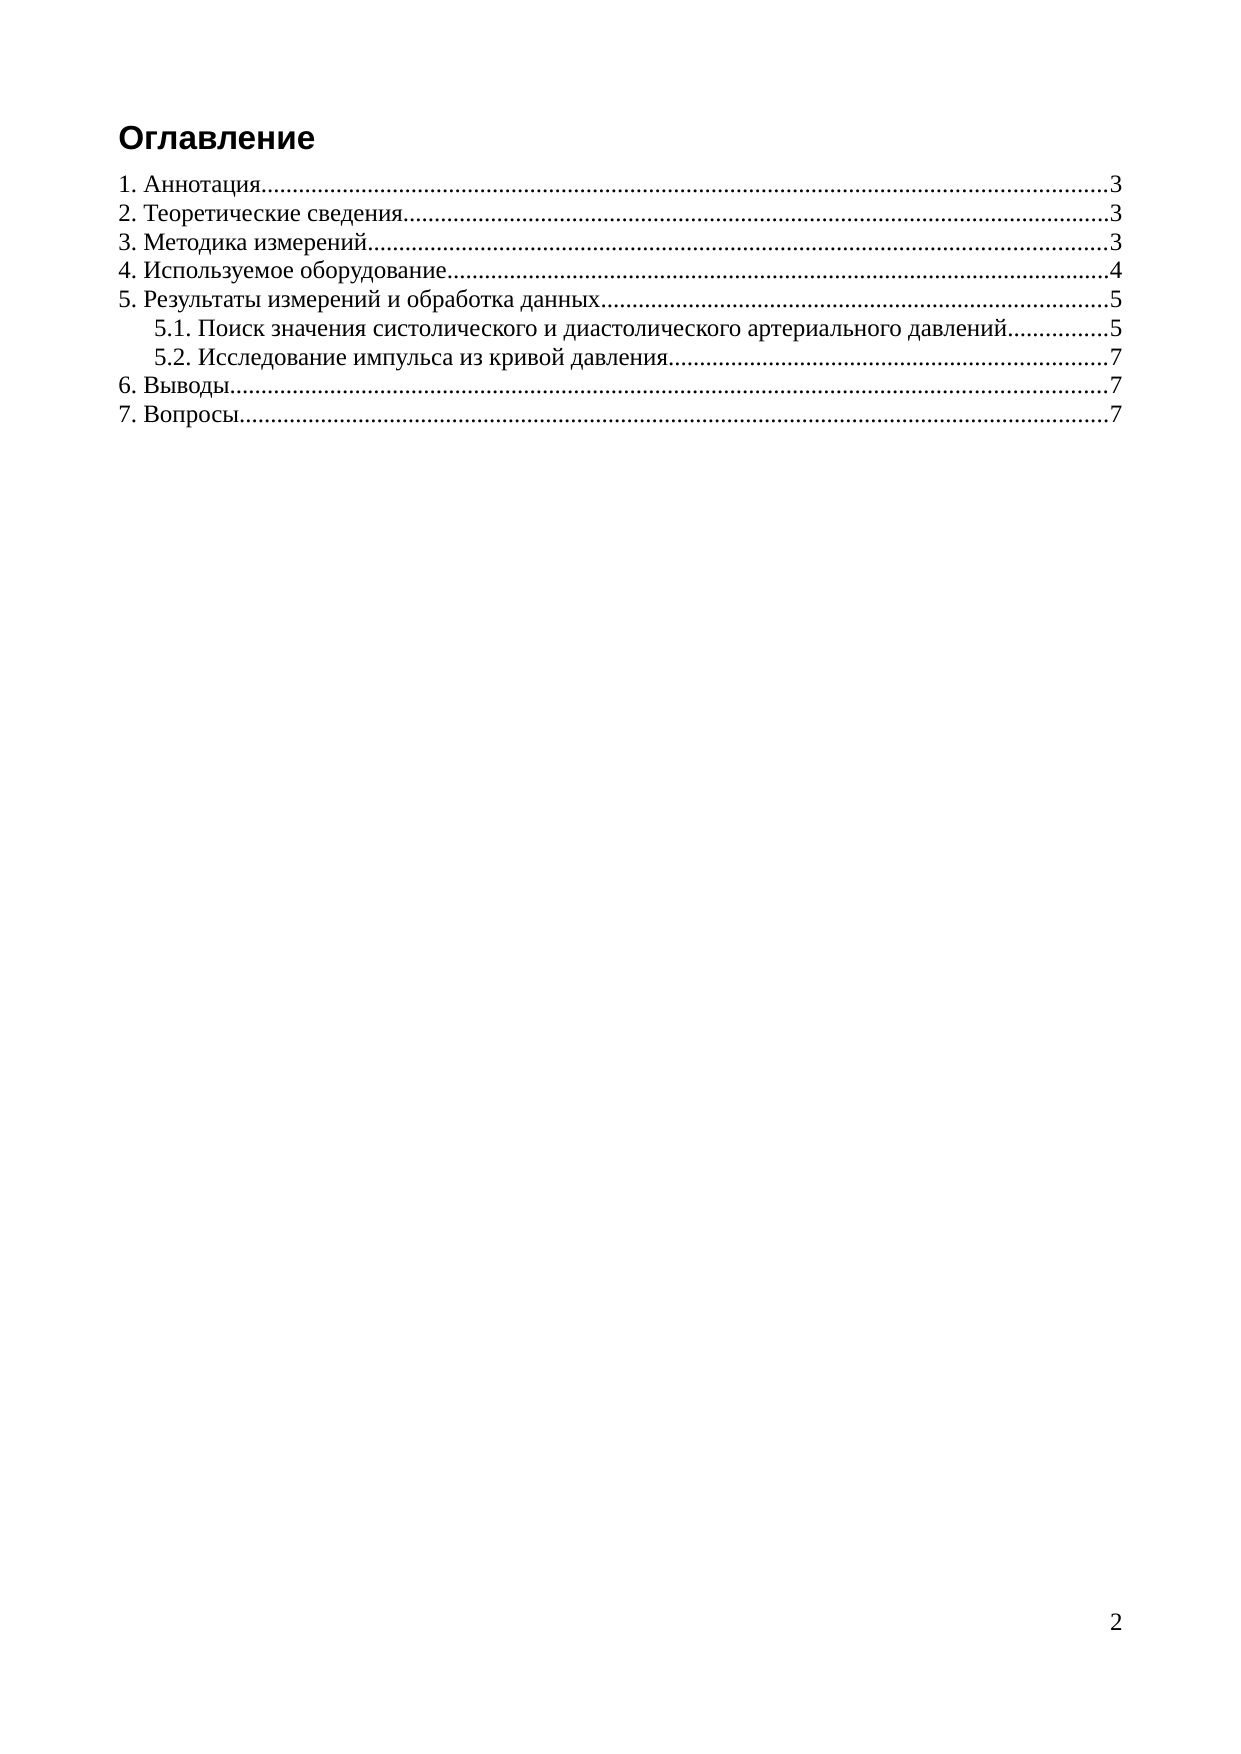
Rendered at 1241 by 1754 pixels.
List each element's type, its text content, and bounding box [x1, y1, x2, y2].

text 6. Выводы 7 [118, 370, 1122, 399]
text 7. Вопросы 7 [118, 399, 1122, 428]
text 1. Аннотация 3 [118, 169, 1122, 198]
text 2. Теоретические сведения 3 [118, 198, 1122, 227]
text 5.1. Поиск значения систолического и диастолического артериального давлений 5 [148, 313, 1122, 342]
text 5.2. Исследование импульса из кривой давления 7 [148, 342, 1122, 370]
text 4. Используемое оборудование 4 [118, 255, 1122, 284]
text 5. Результаты измерений и обработка данных 5 [118, 284, 1122, 313]
subtitle Оглавление [118, 118, 1122, 157]
text 3. Методика измерений 3 [118, 227, 1122, 255]
